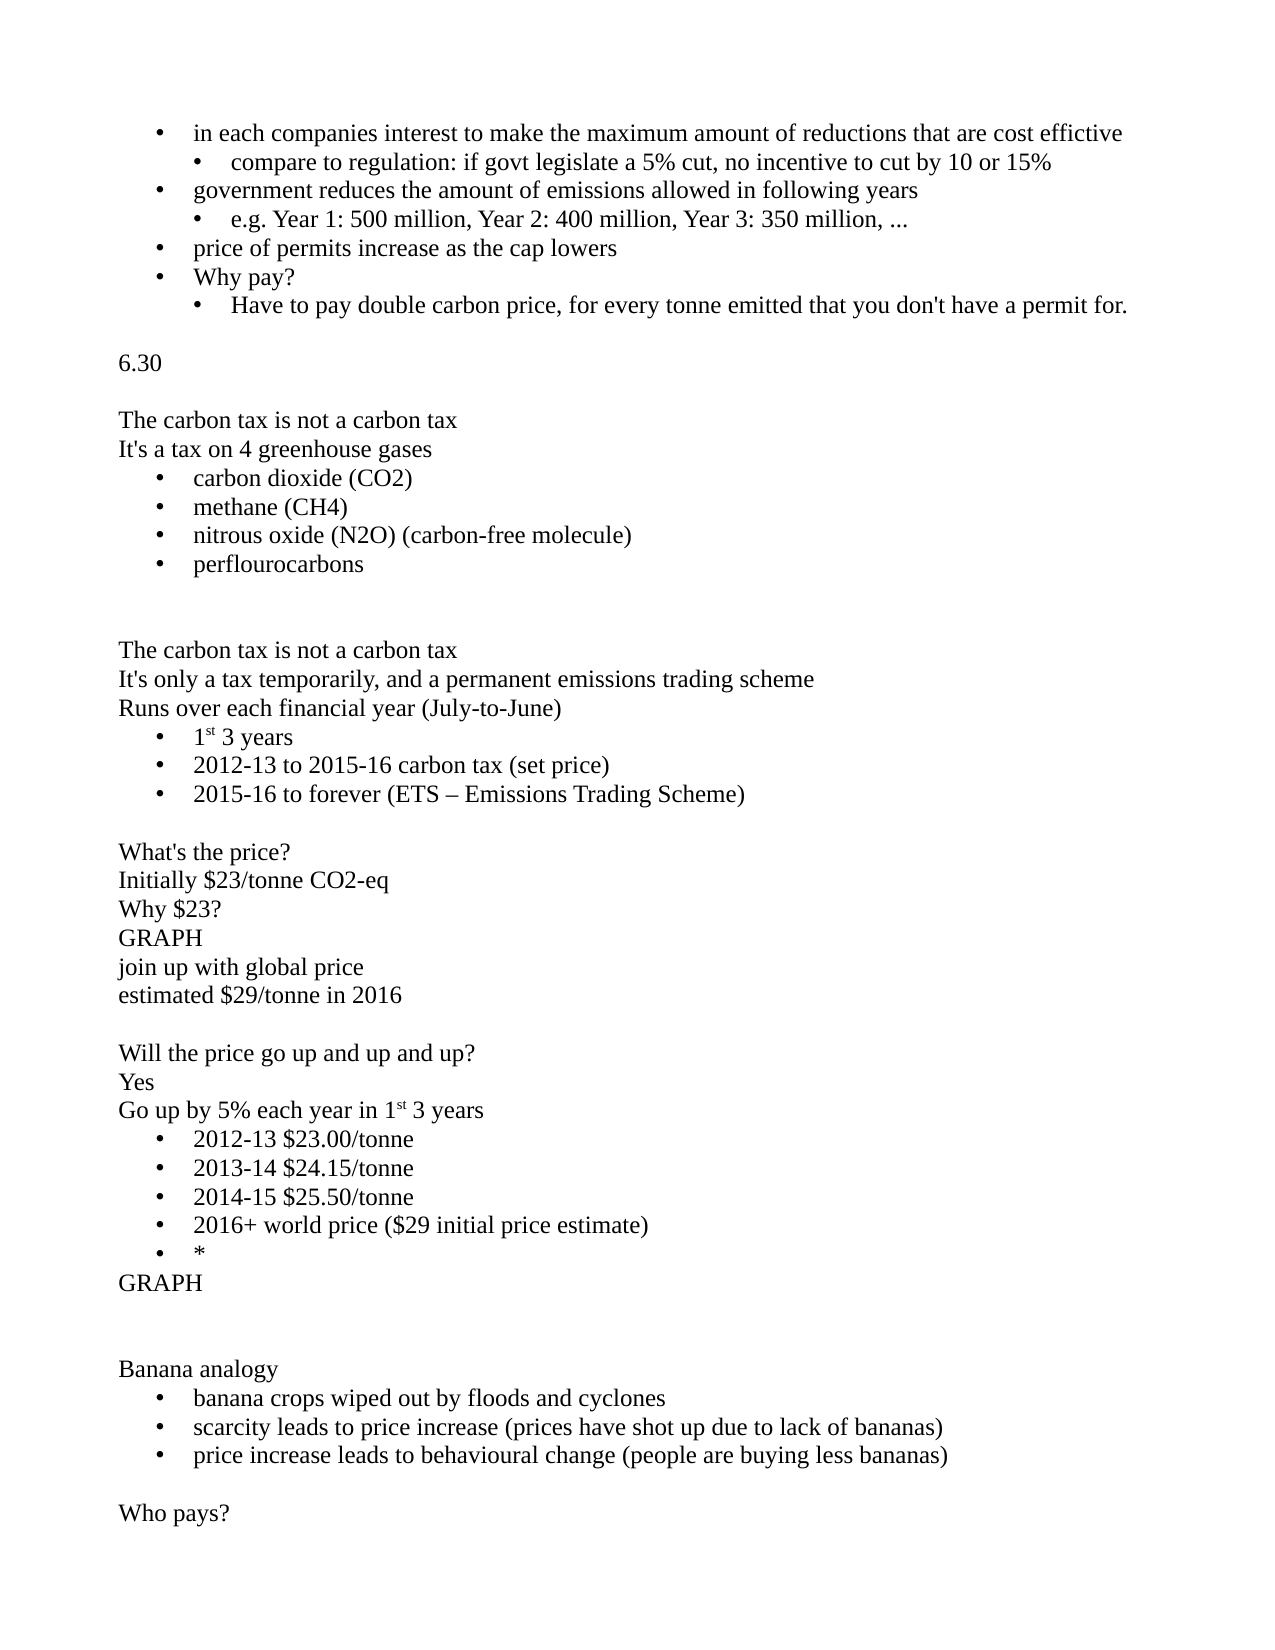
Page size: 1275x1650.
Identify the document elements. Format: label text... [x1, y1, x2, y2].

text The carbon tax is not a carbon tax [118, 636, 1157, 664]
text It's only a tax temporarily, and a permanent emissions trading scheme [118, 664, 1157, 693]
list * [156, 1239, 1157, 1268]
list carbon dioxide (CO2) [156, 463, 1157, 492]
text GRAPH [118, 923, 1157, 952]
list nitrous oxide (N2O) (carbon-free molecule) [156, 521, 1157, 549]
text GRAPH [118, 1268, 1157, 1297]
list methane (CH4) [156, 492, 1157, 521]
text 6.30 [118, 348, 1157, 377]
text What's the price? [118, 837, 1157, 866]
text Yes [118, 1067, 1157, 1096]
list Why pay? [156, 262, 1157, 291]
text Initially $23/tonne CO2-eq [118, 866, 1157, 894]
text Banana analogy [118, 1354, 1157, 1383]
list 2013-14 $24.15/tonne [156, 1153, 1157, 1182]
list 2015-16 to forever (ETS – Emissions Trading Scheme) [156, 779, 1157, 808]
list perflourocarbons [156, 549, 1157, 578]
list Have to pay double carbon price, for every tonne emitted that you don't have a permit for. [193, 291, 1157, 319]
list 2012-13 to 2015-16 carbon tax (set price) [156, 751, 1157, 779]
list banana crops wiped out by floods and cyclones [156, 1383, 1157, 1412]
text The carbon tax is not a carbon tax [118, 406, 1157, 434]
list e.g. Year 1: 500 million, Year 2: 400 million, Year 3: 350 million, ... [193, 204, 1157, 233]
text join up with global price [118, 952, 1157, 981]
list 1st 3 years [156, 722, 1157, 751]
list price of permits increase as the cap lowers [156, 233, 1157, 262]
text Will the price go up and up and up? [118, 1038, 1157, 1067]
list scarcity leads to price increase (prices have shot up due to lack of bananas) [156, 1412, 1157, 1441]
list 2016+ world price ($29 initial price estimate) [156, 1211, 1157, 1239]
list 2012-13 $23.00/tonne [156, 1124, 1157, 1153]
list price increase leads to behavioural change (people are buying less bananas) [156, 1441, 1157, 1469]
list compare to regulation: if govt legislate a 5% cut, no incentive to cut by 10 or 15% [193, 147, 1157, 176]
list government reduces the amount of emissions allowed in following years [156, 176, 1157, 204]
text Runs over each financial year (July-to-June) [118, 693, 1157, 722]
list 2014-15 $25.50/tonne [156, 1182, 1157, 1211]
text Why $23? [118, 894, 1157, 923]
list in each companies interest to make the maximum amount of reductions that are cost effictive [156, 118, 1157, 147]
text Go up by 5% each year in 1st 3 years [118, 1096, 1157, 1124]
text estimated $29/tonne in 2016 [118, 981, 1157, 1009]
text Who pays? [118, 1498, 1157, 1527]
text It's a tax on 4 greenhouse gases [118, 434, 1157, 463]
